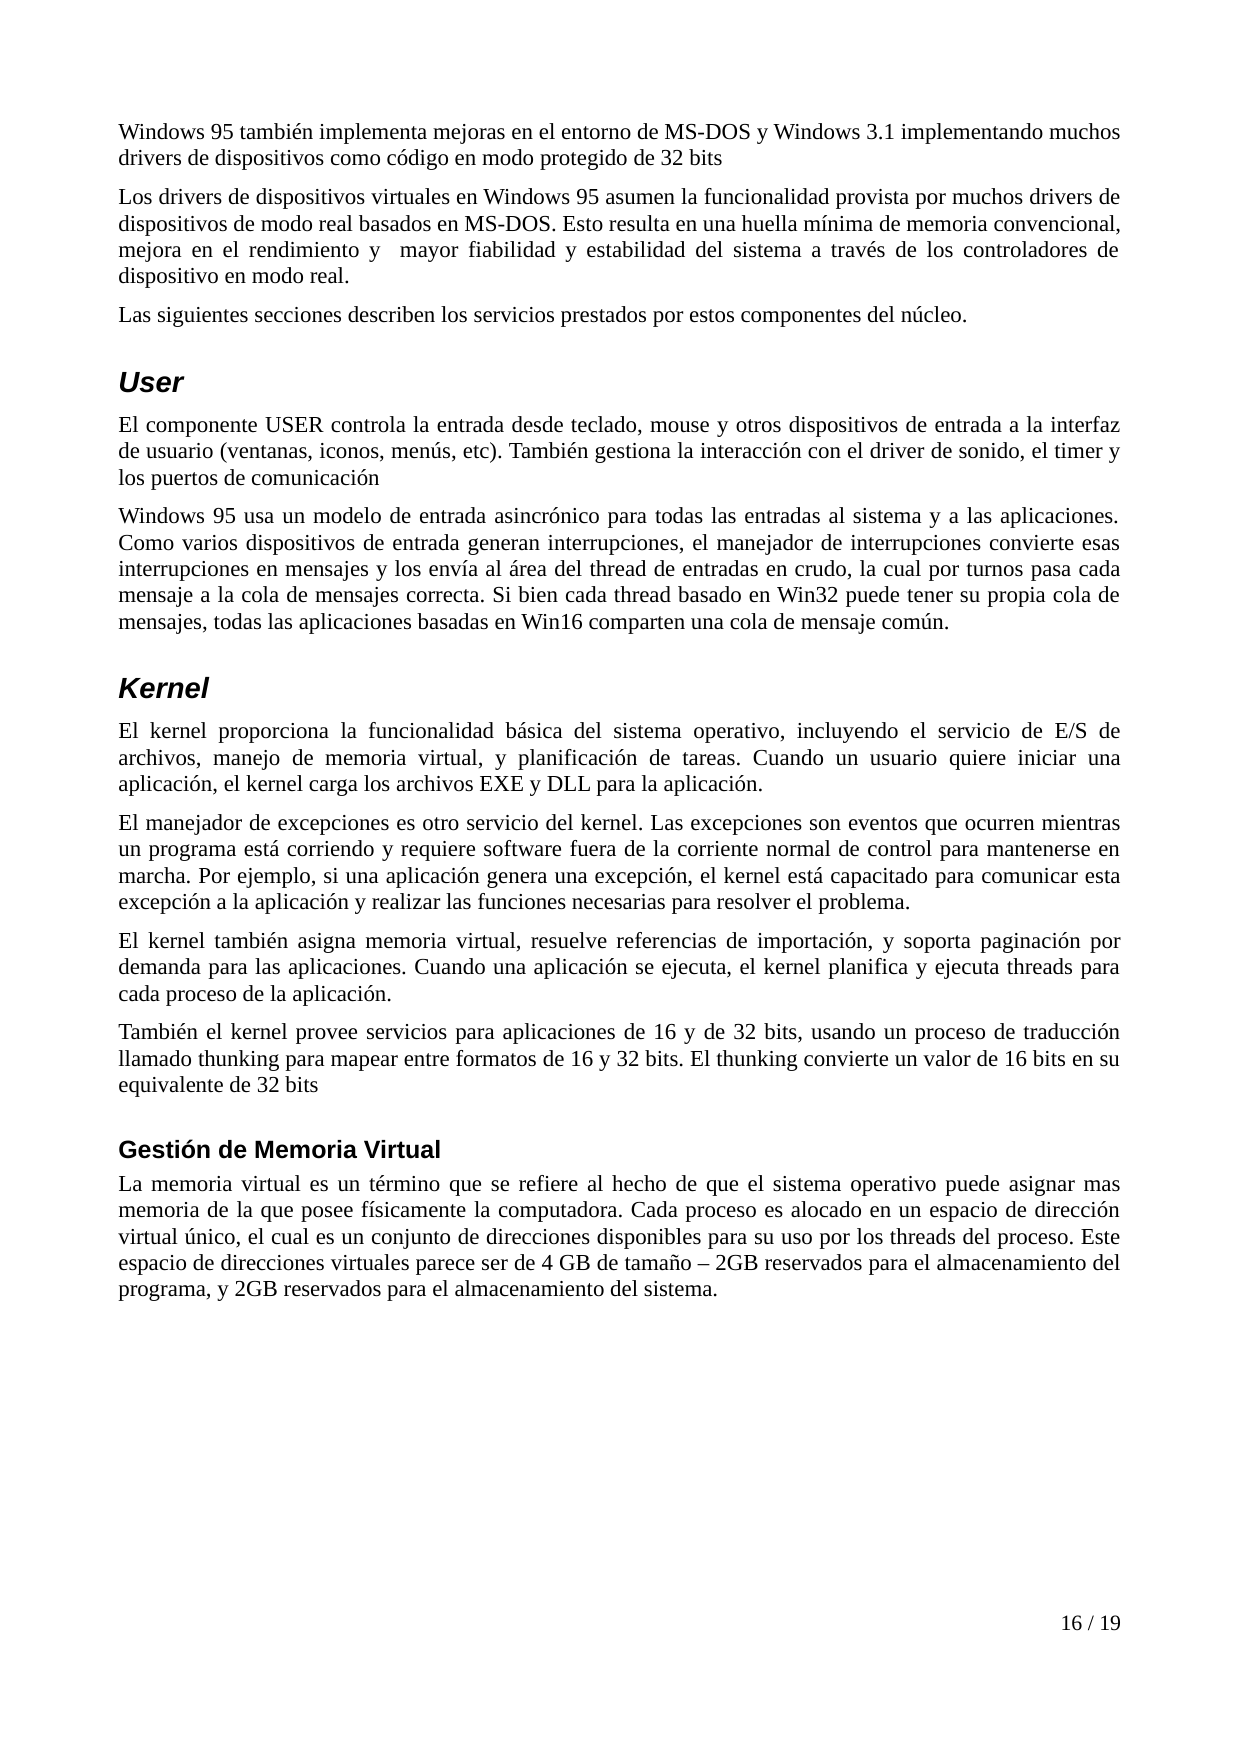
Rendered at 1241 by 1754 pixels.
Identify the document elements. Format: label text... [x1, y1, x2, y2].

text El kernel también asigna memoria virtual, resuelve referencias de importación, y soporta paginación por demanda para las aplicaciones. Cuando una aplicación se ejecuta, el kernel planifica y ejecuta threads para cada proceso de la aplicación. [118, 927, 1122, 1006]
text Windows 95 también implementa mejoras en el entorno de MS-DOS y Windows 3.1 implementando muchos drivers de dispositivos como código en modo protegido de 32 bits [118, 118, 1122, 171]
text Windows 95 usa un modelo de entrada asincrónico para todas las entradas al sistema y a las aplicaciones. Como varios dispositivos de entrada generan interrupciones, el manejador de interrupciones convierte esas interrupciones en mensajes y los envía al área del thread de entradas en crudo, la cual por turnos pasa cada mensaje a la cola de mensajes correcta. Si bien cada thread basado en Win32 puede tener su propia cola de mensajes, todas las aplicaciones basadas en Win16 comparten una cola de mensaje común. [118, 502, 1122, 634]
text Los drivers de dispositivos virtuales en Windows 95 asumen la funcionalidad provista por muchos drivers de dispositivos de modo real basados en MS-DOS. Esto resulta en una huella mínima de memoria convencional, mejora en el rendimiento y mayor fiabilidad y estabilidad del sistema a través de los controladores de dispositivo en modo real. [118, 183, 1122, 289]
text El componente USER controla la entrada desde teclado, mouse y otros dispositivos de entrada a la interfaz de usuario (ventanas, iconos, menús, etc). También gestiona la interacción con el driver de sonido, el timer y los puertos de comunicación [118, 411, 1122, 490]
text Las siguientes secciones describen los servicios prestados por estos componentes del núcleo. [118, 301, 1122, 328]
text El manejador de excepciones es otro servicio del kernel. Las excepciones son eventos que ocurren mientras un programa está corriendo y requiere software fuera de la corriente normal de control para mantenerse en marcha. Por ejemplo, si una aplicación genera una excepción, el kernel está capacitado para comunicar esta excepción a la aplicación y realizar las funciones necesarias para resolver el problema. [118, 809, 1122, 914]
subtitle User [118, 365, 1122, 398]
text También el kernel provee servicios para aplicaciones de 16 y de 32 bits, usando un proceso de traducción llamado thunking para mapear entre formatos de 16 y 32 bits. El thunking convierte un valor de 16 bits en su equivalente de 32 bits [118, 1018, 1122, 1097]
subtitle Gestión de Memoria Virtual [118, 1135, 1122, 1163]
text El kernel proporciona la funcionalidad básica del sistema operativo, incluyendo el servicio de E/S de archivos, manejo de memoria virtual, y planificación de tareas. Cuando un usuario quiere iniciar una aplicación, el kernel carga los archivos EXE y DLL para la aplicación. [118, 717, 1122, 796]
text La memoria virtual es un término que se refiere al hecho de que el sistema operativo puede asignar mas memoria de la que posee físicamente la computadora. Cada proceso es alocado en un espacio de dirección virtual único, el cual es un conjunto de direcciones disponibles para su uso por los threads del proceso. Este espacio de direcciones virtuales parece ser de 4 GB de tamaño – 2GB reservados para el almacenamiento del programa, y 2GB reservados para el almacenamiento del sistema. [118, 1170, 1122, 1302]
subtitle Kernel [118, 671, 1122, 705]
